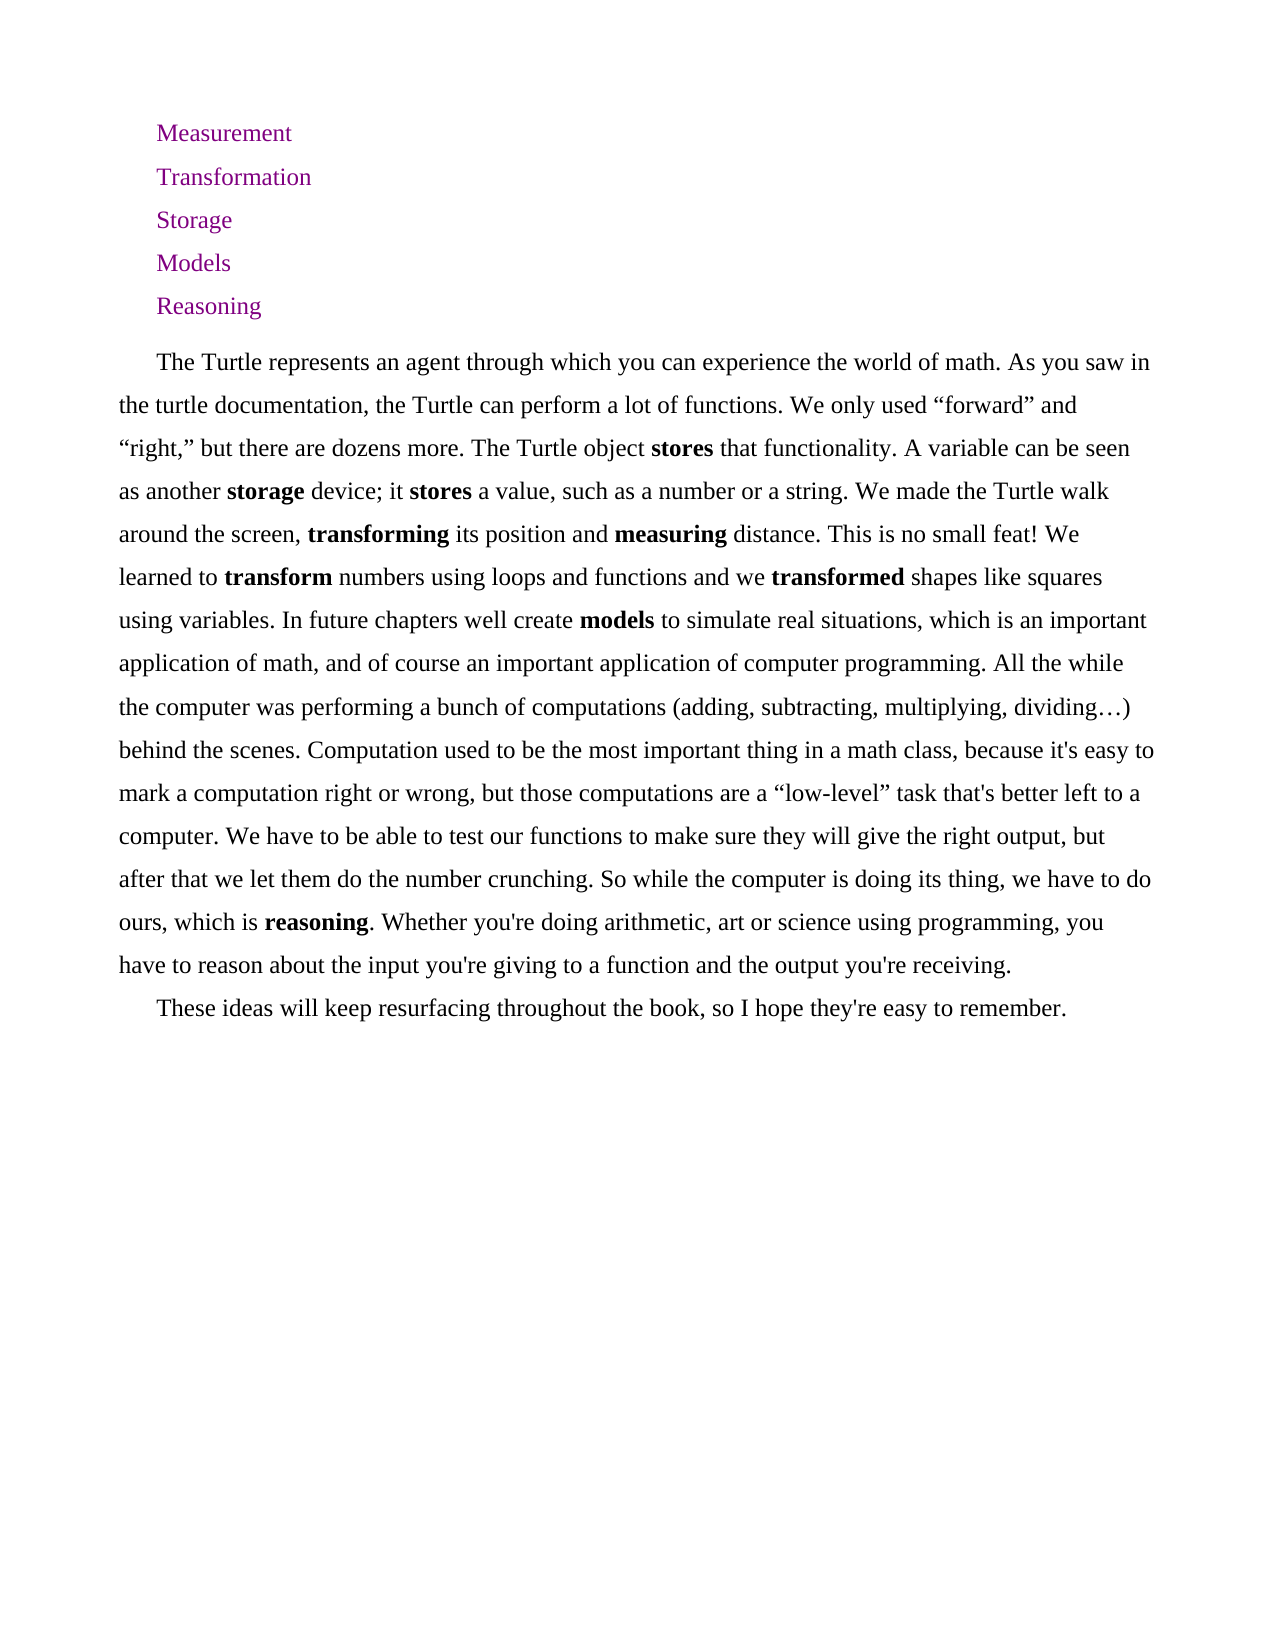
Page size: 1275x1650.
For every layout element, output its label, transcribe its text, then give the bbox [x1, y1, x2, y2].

text The Turtle represents an agent through which you can experience the world of math. As you saw in the turtle documentation, the Turtle can perform a lot of functions. We only used “forward” and “right,” but there are dozens more. The Turtle object stores that functionality. A variable can be seen as another storage device; it stores a value, such as a number or a string. We made the Turtle walk around the screen, transforming its position and measuring distance. This is no small feat! We learned to transform numbers using loops and functions and we transformed shapes like squares using variables. In future chapters well create models to simulate real situations, which is an important application of math, and of course an important application of computer programming. All the while the computer was performing a bunch of computations (adding, subtracting, multiplying, dividing…) behind the scenes. Computation used to be the most important thing in a math class, because it's easy to mark a computation right or wrong, but those computations are a “low-level” task that's better left to a computer. We have to be able to test our functions to make sure they will give the right output, but after that we let them do the number crunching. So while the computer is doing its thing, we have to do ours, which is reasoning. Whether you're doing arithmetic, art or science using programming, you have to reason about the input you're giving to a function and the output you're receiving. [118, 347, 1156, 979]
list Measurement [156, 118, 1156, 147]
list Reasoning [156, 291, 1156, 320]
list Transformation [156, 162, 1156, 190]
list Storage [156, 205, 1156, 233]
list Models [156, 248, 1156, 277]
text These ideas will keep resurfacing throughout the book, so I hope they're easy to remember. [118, 993, 1156, 1022]
